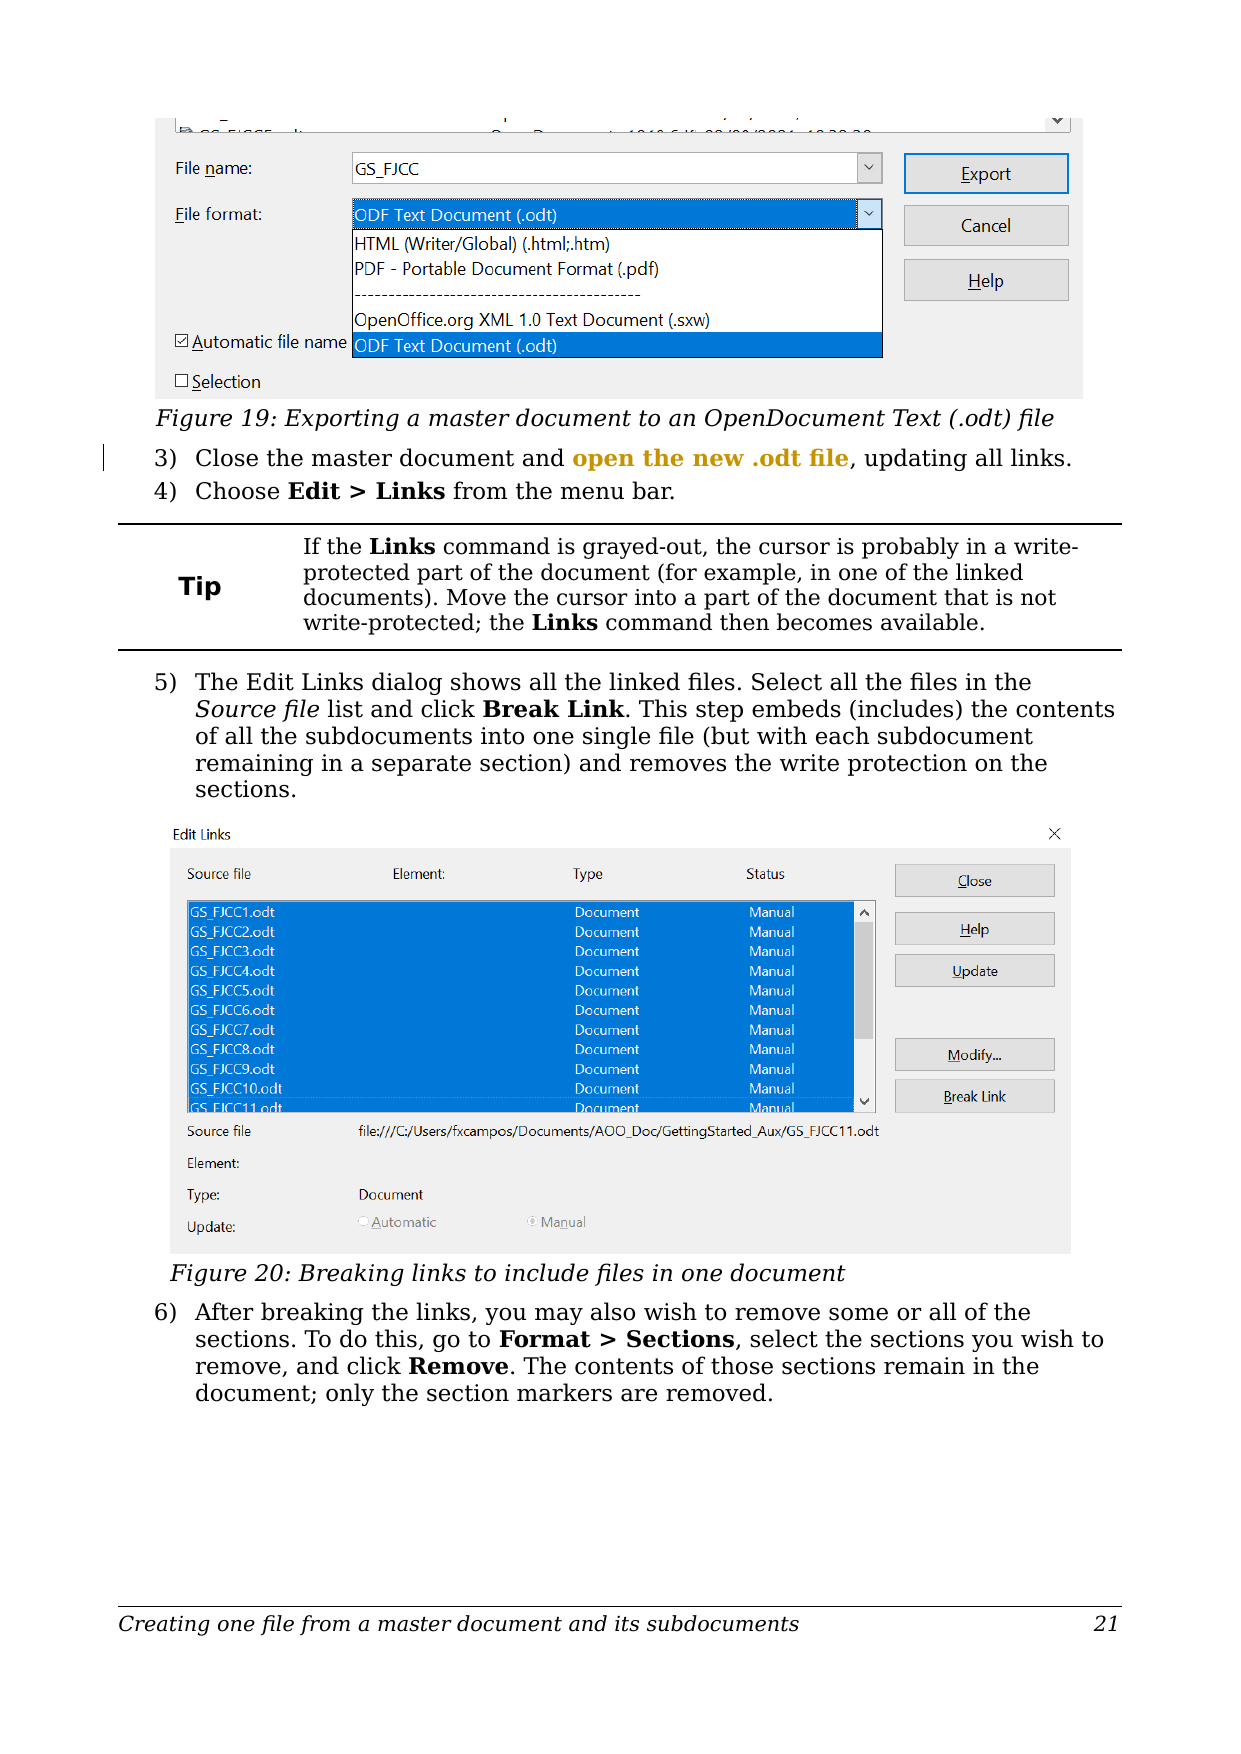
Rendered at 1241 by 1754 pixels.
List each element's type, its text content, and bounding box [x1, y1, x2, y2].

table_header Tip [118, 525, 281, 649]
list After breaking the links, you may also wish to remove some or all of the sections. To do this, go to Format > Sections, select the sections you wish to remove, and click Remove. The contents of those sections remain in the document; only the section markers are removed. [177, 1299, 1122, 1407]
picture [170, 821, 1071, 1254]
table_header If the Links command is grayed-out, the cursor is probably in a write-protected part of the document (for example, in one of the linked documents). Move the cursor into a part of the document that is not write-protected; the Links command then becomes available. [281, 525, 1122, 649]
picture [155, 118, 1083, 399]
list The Edit Links dialog shows all the linked files. Select all the files in the Source file list and click Break Link. This step embeds (includes) the contents of all the subdocuments into one single file (but with each subdocument remaining in a separate section) and removes the write protection on the sections. [177, 669, 1122, 803]
list Close the master document and open the new .odt file, updating all links. [177, 444, 1122, 471]
text Figure 19: Exporting a master document to an OpenDocument Text (.odt) file [156, 405, 1084, 432]
text Figure 20: Breaking links to include files in one document [170, 1260, 1070, 1287]
list Choose Edit > Links from the menu bar. [177, 478, 1122, 504]
